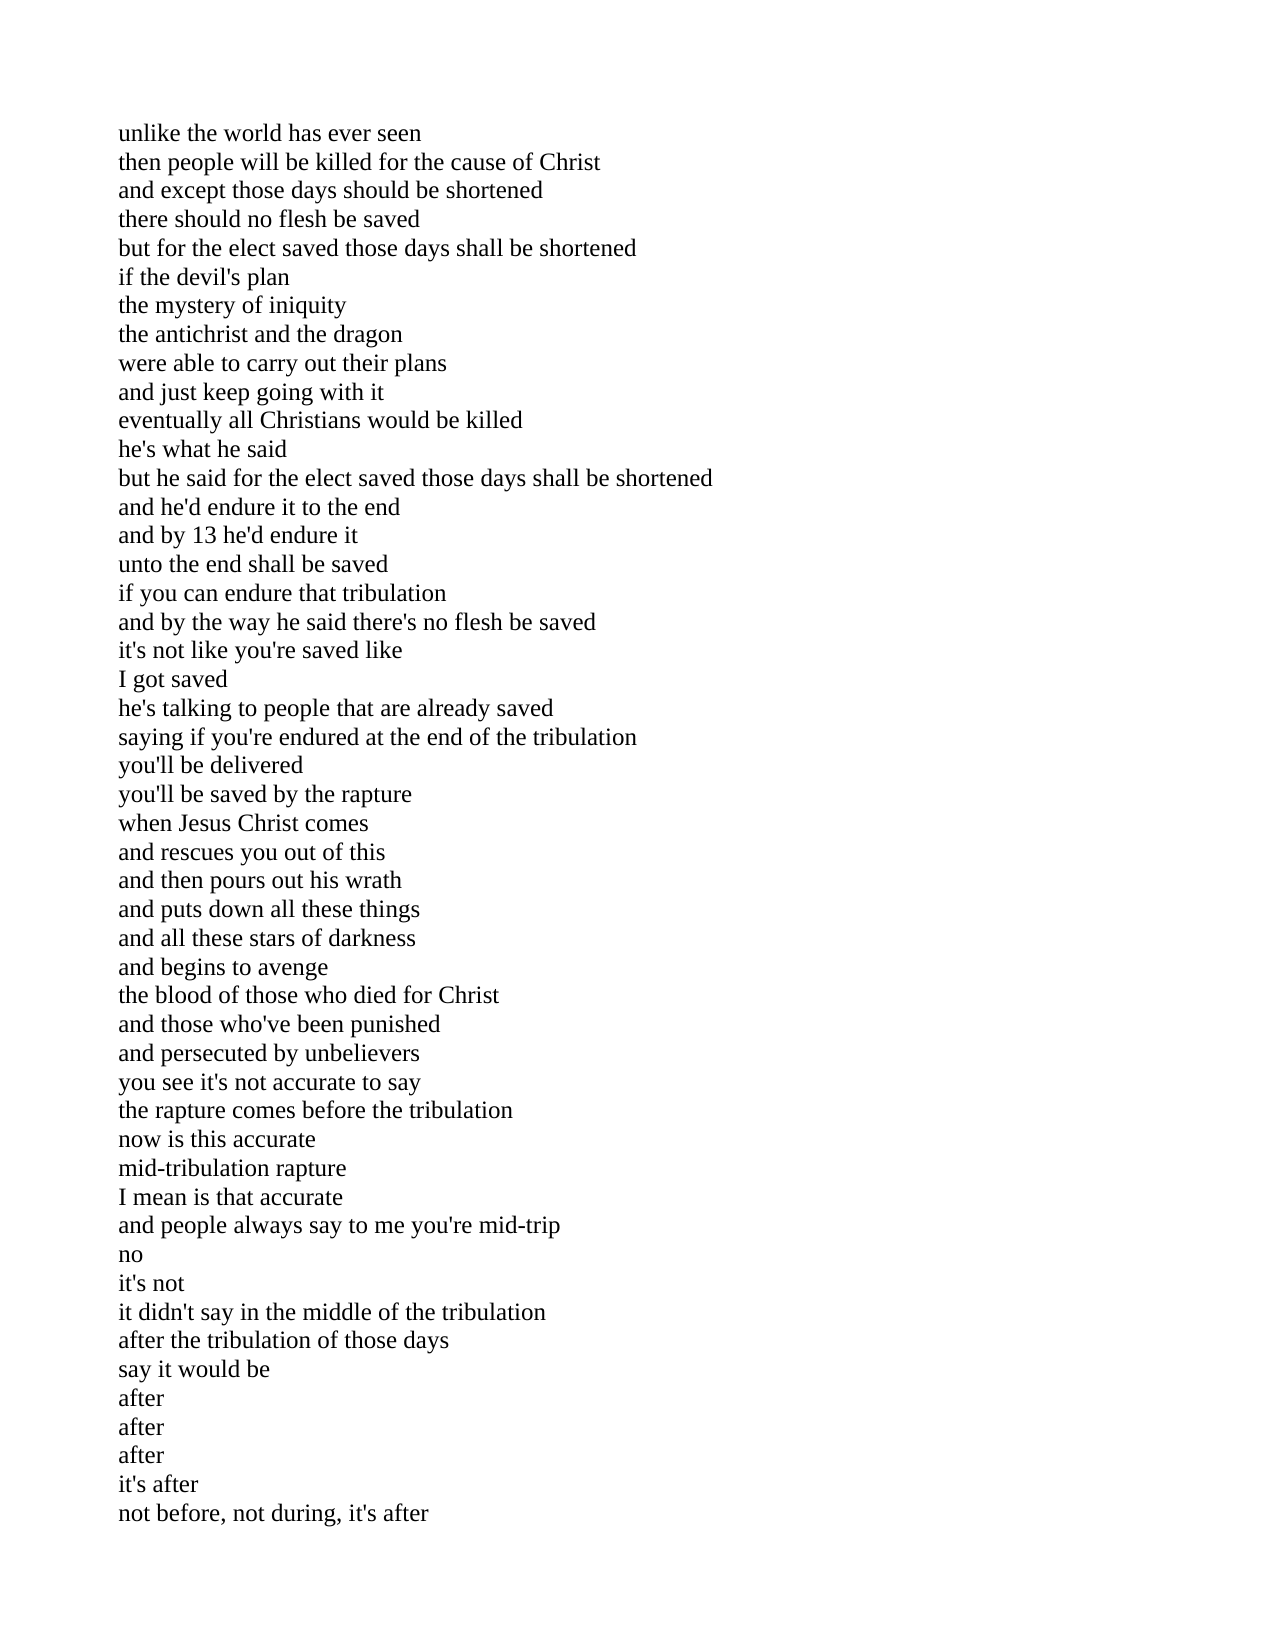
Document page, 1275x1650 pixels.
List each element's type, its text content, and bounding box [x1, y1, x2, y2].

text the blood of those who died for Christ [118, 981, 1157, 1009]
text he's talking to people that are already saved [118, 693, 1157, 722]
text then people will be killed for the cause of Christ [118, 147, 1157, 176]
text not before, not during, it's after [118, 1498, 1157, 1527]
text the mystery of iniquity [118, 291, 1157, 319]
text and except those days should be shortened [118, 176, 1157, 204]
text eventually all Christians would be killed [118, 406, 1157, 434]
text and by the way he said there's no flesh be saved [118, 607, 1157, 636]
text but for the elect saved those days shall be shortened [118, 233, 1157, 262]
text unlike the world has ever seen [118, 118, 1157, 147]
text it's not like you're saved like [118, 636, 1157, 664]
text and persecuted by unbelievers [118, 1038, 1157, 1067]
text when Jesus Christ comes [118, 808, 1157, 837]
text after [118, 1412, 1157, 1441]
text the antichrist and the dragon [118, 319, 1157, 348]
text and people always say to me you're mid-trip [118, 1211, 1157, 1239]
text it's not [118, 1268, 1157, 1297]
text after [118, 1441, 1157, 1469]
text and rescues you out of this [118, 837, 1157, 866]
text and those who've been punished [118, 1009, 1157, 1038]
text it's after [118, 1469, 1157, 1498]
text and then pours out his wrath [118, 866, 1157, 894]
text mid-tribulation rapture [118, 1153, 1157, 1182]
text and puts down all these things [118, 894, 1157, 923]
text you'll be delivered [118, 751, 1157, 779]
text I got saved [118, 664, 1157, 693]
text now is this accurate [118, 1124, 1157, 1153]
text unto the end shall be saved [118, 549, 1157, 578]
text say it would be [118, 1354, 1157, 1383]
text he's what he said [118, 434, 1157, 463]
text if the devil's plan [118, 262, 1157, 291]
text if you can endure that tribulation [118, 578, 1157, 607]
text you'll be saved by the rapture [118, 779, 1157, 808]
text and he'd endure it to the end [118, 492, 1157, 521]
text and by 13 he'd endure it [118, 521, 1157, 549]
text no [118, 1239, 1157, 1268]
text after the tribulation of those days [118, 1326, 1157, 1354]
text and just keep going with it [118, 377, 1157, 406]
text and all these stars of darkness [118, 923, 1157, 952]
text were able to carry out their plans [118, 348, 1157, 377]
text but he said for the elect saved those days shall be shortened [118, 463, 1157, 492]
text saying if you're endured at the end of the tribulation [118, 722, 1157, 751]
text you see it's not accurate to say [118, 1067, 1157, 1096]
text the rapture comes before the tribulation [118, 1096, 1157, 1124]
text and begins to avenge [118, 952, 1157, 981]
text after [118, 1383, 1157, 1412]
text there should no flesh be saved [118, 204, 1157, 233]
text I mean is that accurate [118, 1182, 1157, 1211]
text it didn't say in the middle of the tribulation [118, 1297, 1157, 1326]
